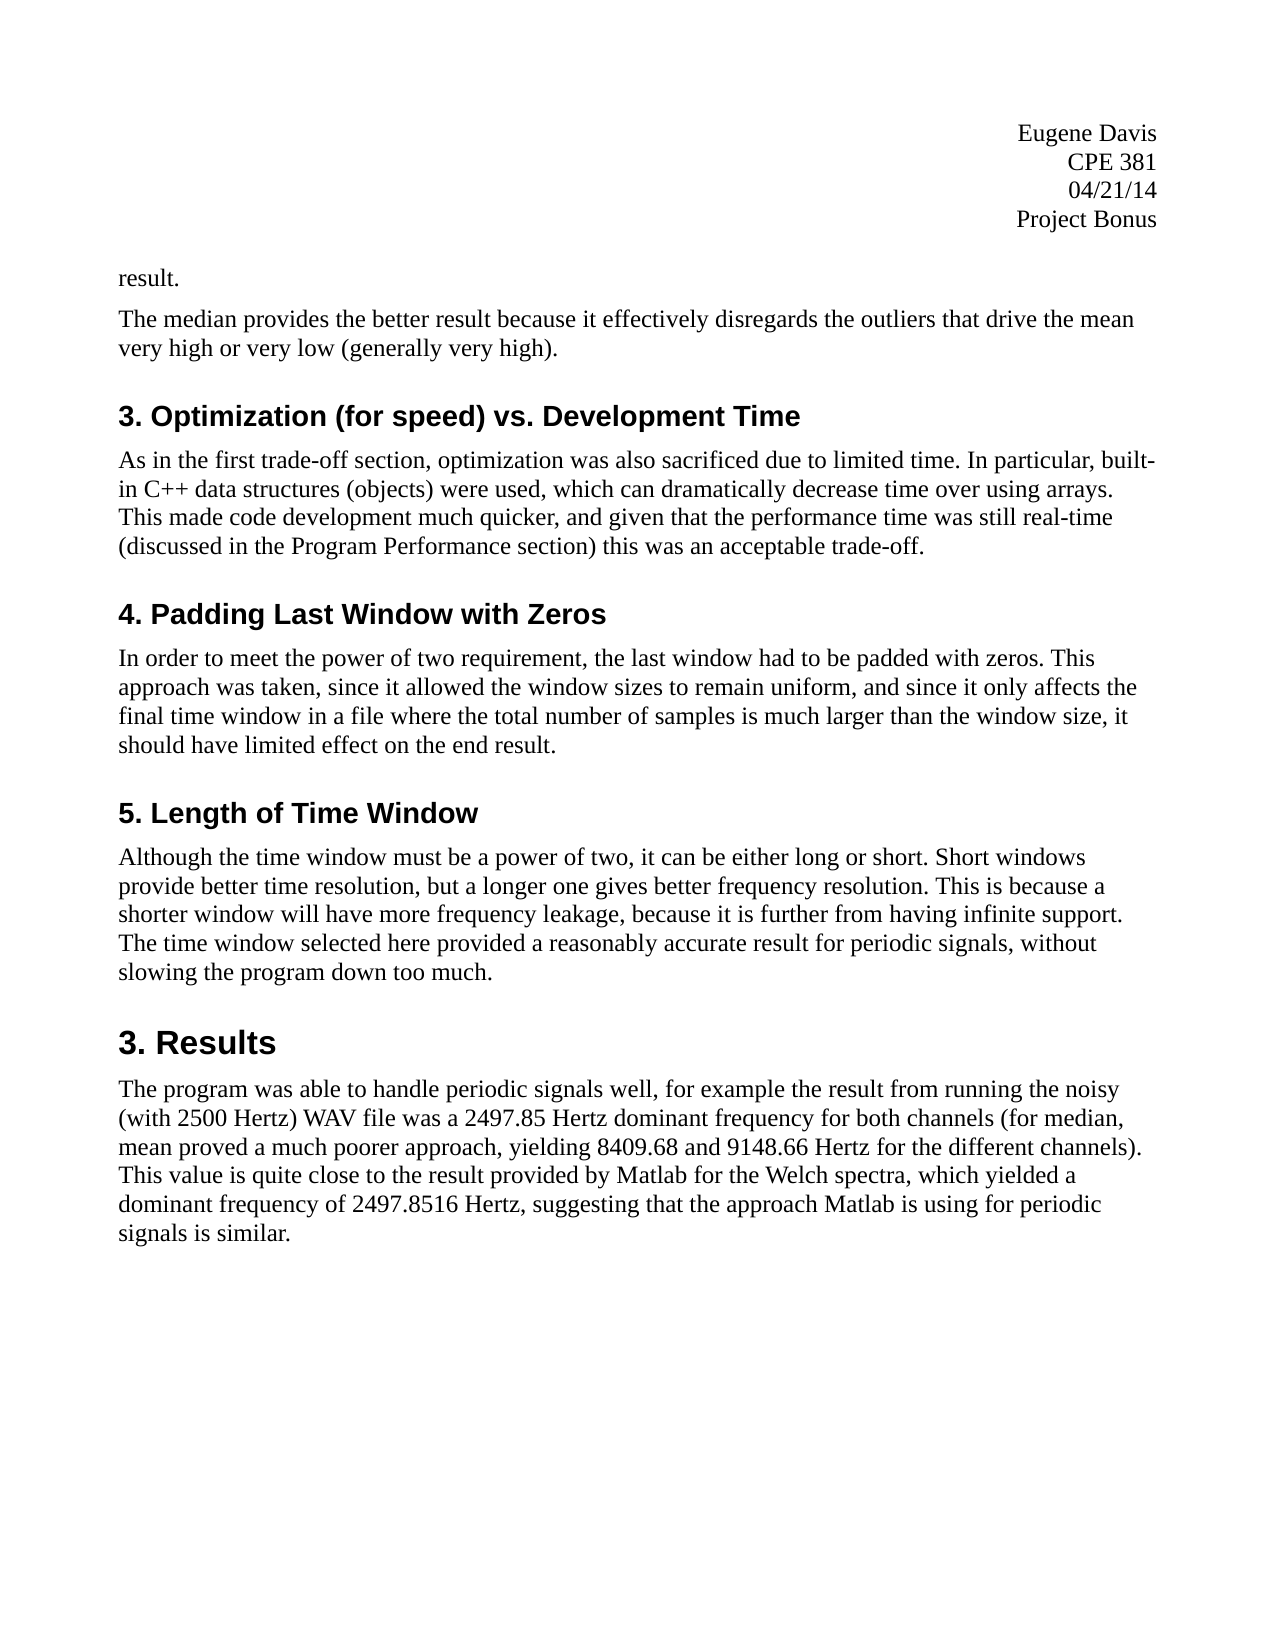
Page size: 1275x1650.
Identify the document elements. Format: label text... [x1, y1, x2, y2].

text The median provides the better result because it effectively disregards the outliers that drive the mean very high or very low (generally very high). [118, 304, 1157, 361]
text The program was able to handle periodic signals well, for example the result from running the noisy (with 2500 Hertz) WAV file was a 2497.85 Hertz dominant frequency for both channels (for median, mean proved a much poorer approach, yielding 8409.68 and 9148.66 Hertz for the different channels). This value is quite close to the result provided by Matlab for the Welch spectra, which yielded a dominant frequency of 2497.8516 Hertz, suggesting that the approach Matlab is using for periodic signals is similar. [118, 1074, 1157, 1247]
text result. [118, 263, 1157, 291]
text Although the time window must be a power of two, it can be either long or short. Short windows provide better time resolution, but a longer one gives better frequency resolution. This is because a shorter window will have more frequency leakage, because it is further from having infinite support. The time window selected here provided a reasonably accurate result for periodic signals, without slowing the program down too much. [118, 842, 1157, 986]
subtitle 4. Padding Last Window with Zeros [118, 597, 1157, 631]
subtitle 3. Results [118, 1023, 1157, 1062]
text In order to meet the power of two requirement, the last window had to be padded with zeros. This approach was taken, since it allowed the window sizes to remain uniform, and since it only affects the final time window in a file where the total number of samples is much larger than the window size, it should have limited effect on the end result. [118, 643, 1157, 758]
text As in the first trade-off section, optimization was also sacrificed due to limited time. In particular, built-in C++ data structures (objects) were used, which can dramatically decrease time over using arrays. This made code development much quicker, and given that the performance time was still real-time (discussed in the Program Performance section) this was an acceptable trade-off. [118, 445, 1157, 560]
subtitle 3. Optimization (for speed) vs. Development Time [118, 399, 1157, 432]
subtitle 5. Length of Time Window [118, 796, 1157, 829]
